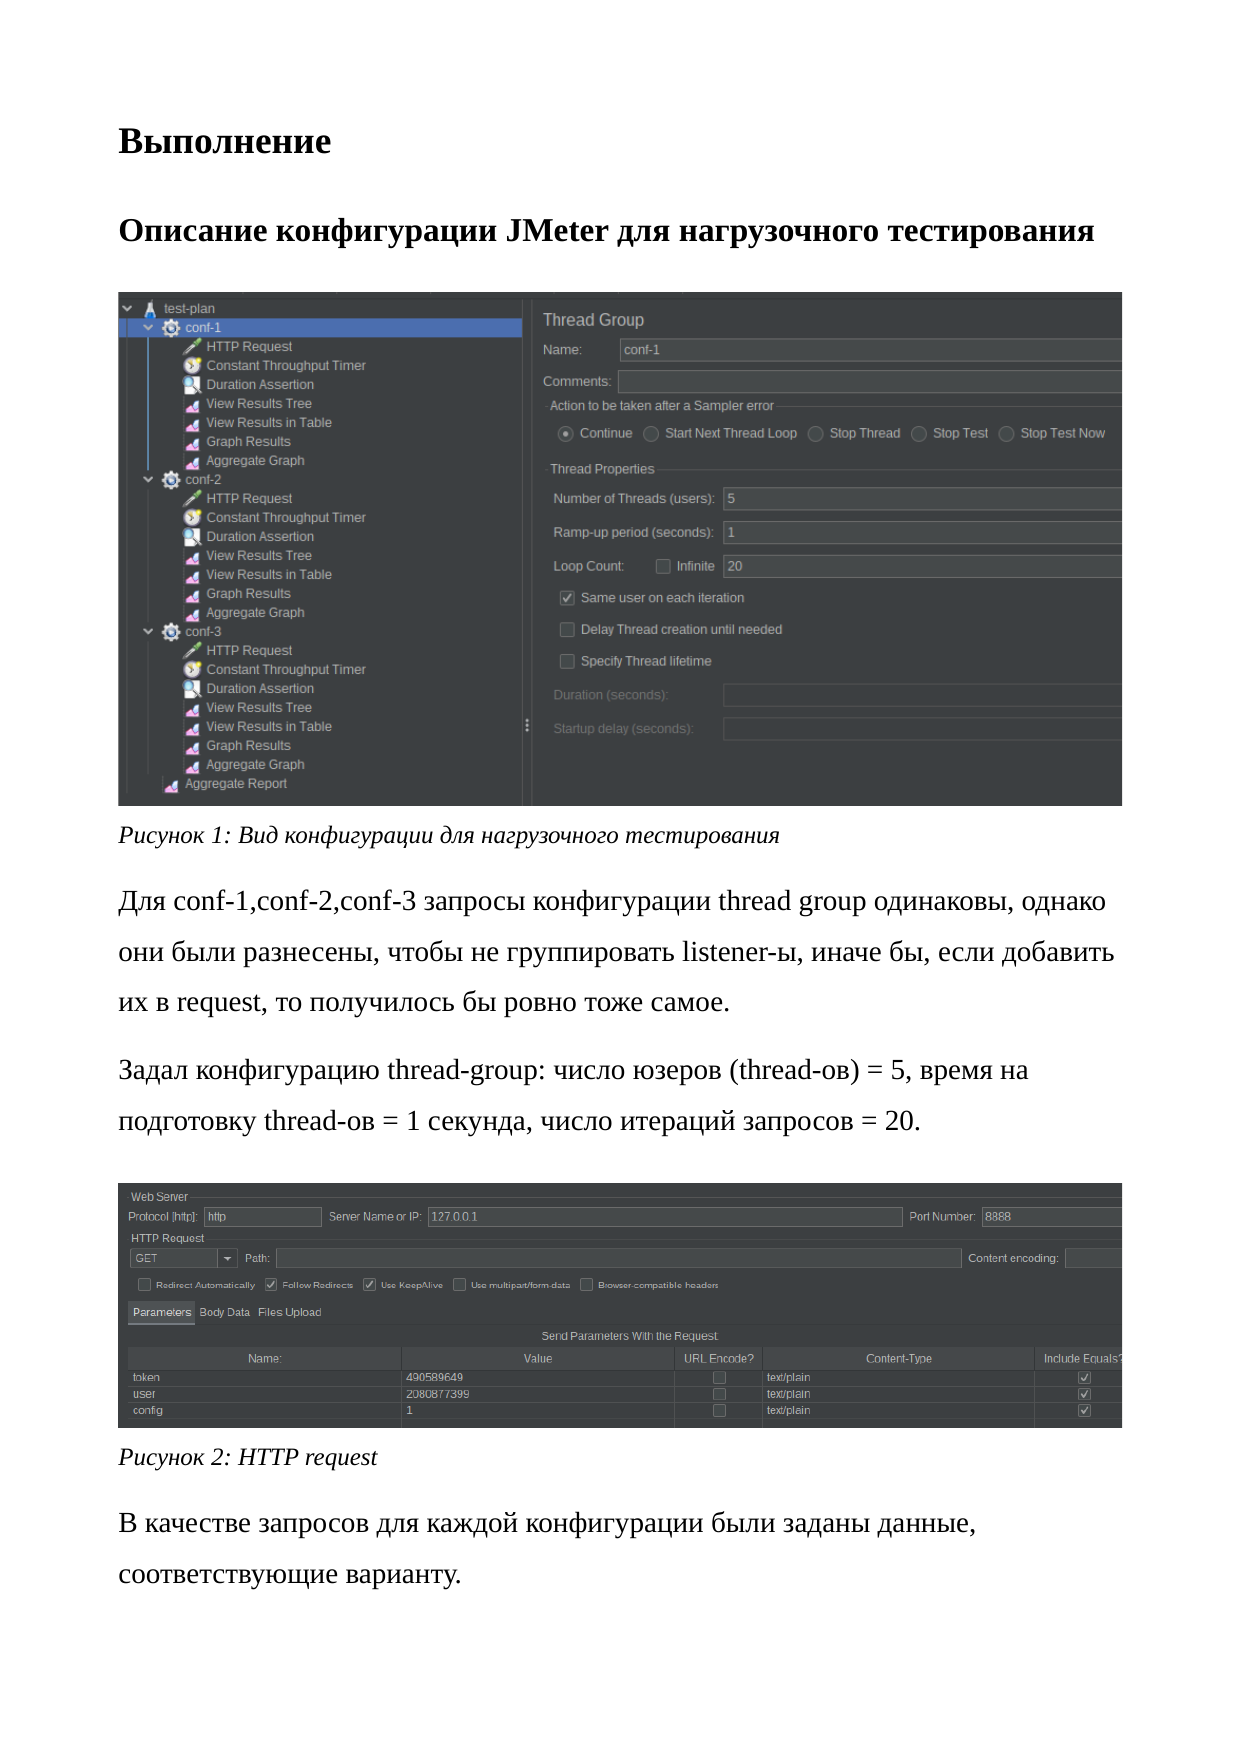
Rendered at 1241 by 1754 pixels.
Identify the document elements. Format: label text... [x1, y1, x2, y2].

subtitle Описание конфигурации JMeter для нагрузочного тестирования [118, 210, 1122, 248]
text Задал конфигурацию thread-group: число юзеров (thread-ов) = 5, время на подготовку thread-ов = 1 секунда, число итераций запросов = 20. [118, 1052, 1122, 1136]
text В качестве запросов для каждой конфигурации были заданы данные, соответствующие варианту. [118, 1506, 1122, 1589]
text Для conf-1,conf-2,conf-3 запросы конфигурации thread group одинаковы, однако они были разнесены, чтобы не группировать listener-ы, иначе бы, если добавить их в request, то получилось бы ровно тоже самое. [118, 883, 1122, 1017]
picture [118, 292, 1123, 806]
subtitle Выполнение [118, 118, 1122, 161]
text Рисунок 2: HTTP request [118, 1428, 1122, 1471]
picture [118, 1183, 1123, 1428]
text Рисунок 1: Вид конфигурации для нагрузочного тестирования [118, 806, 1122, 848]
